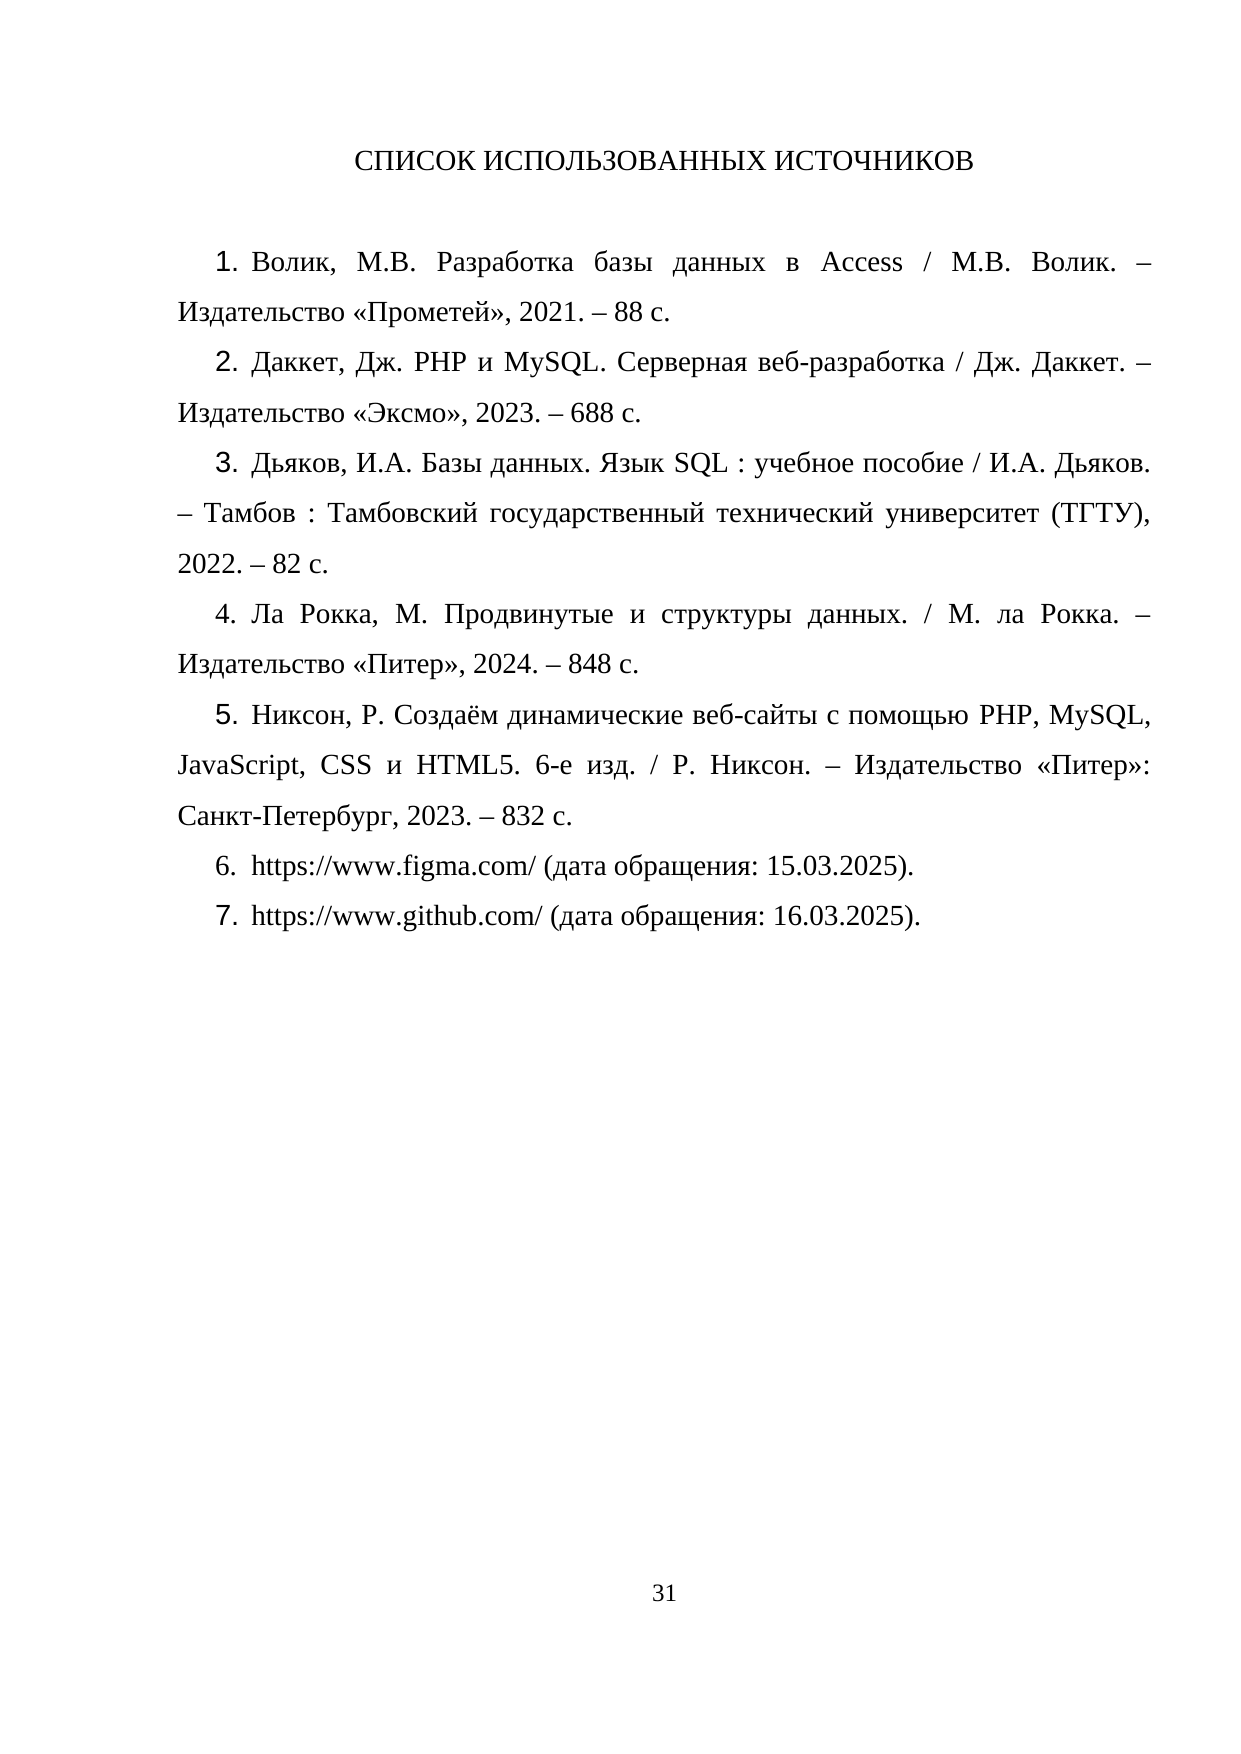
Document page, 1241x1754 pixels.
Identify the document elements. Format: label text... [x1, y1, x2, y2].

list Никсон, Р. Создаём динамические веб-сайты с помощью PHP, MySQL, JavaScript, CSS и HTML5. 6-е изд. / Р. Никсон. – Издательство «Питер»: Санкт-Петербург, 2023. – 832 с. [177, 697, 1152, 831]
subtitle СПИСОК ИСПОЛЬЗОВАННЫХ ИСТОЧНИКОВ [177, 143, 1152, 177]
list Дьяков, И.А. Базы данных. Язык SQL : учебное пособие / И.А. Дьяков. – Тамбов : Тамбовский государственный технический университет (ТГТУ), 2022. – 82 с. [177, 445, 1152, 579]
list Даккет, Дж. PHP и MySQL. Серверная веб-разработка / Дж. Даккет. – Издательство «Эксмо», 2023. – 688 с. [177, 344, 1152, 428]
list https://www.figma.com/ (дата обращения: 15.03.2025). [177, 848, 1152, 881]
list https://www.github.com/ (дата обращения: 16.03.2025). [177, 898, 1152, 932]
list Волик, М.В. Разработка базы данных в Access / М.В. Волик. – Издательство «Прометей», 2021. – 88 с. [177, 244, 1152, 328]
list Ла Рокка, М. Продвинутые и структуры данных. / М. ла Рокка. – Издательство «Питер», 2024. – 848 с. [177, 596, 1152, 680]
